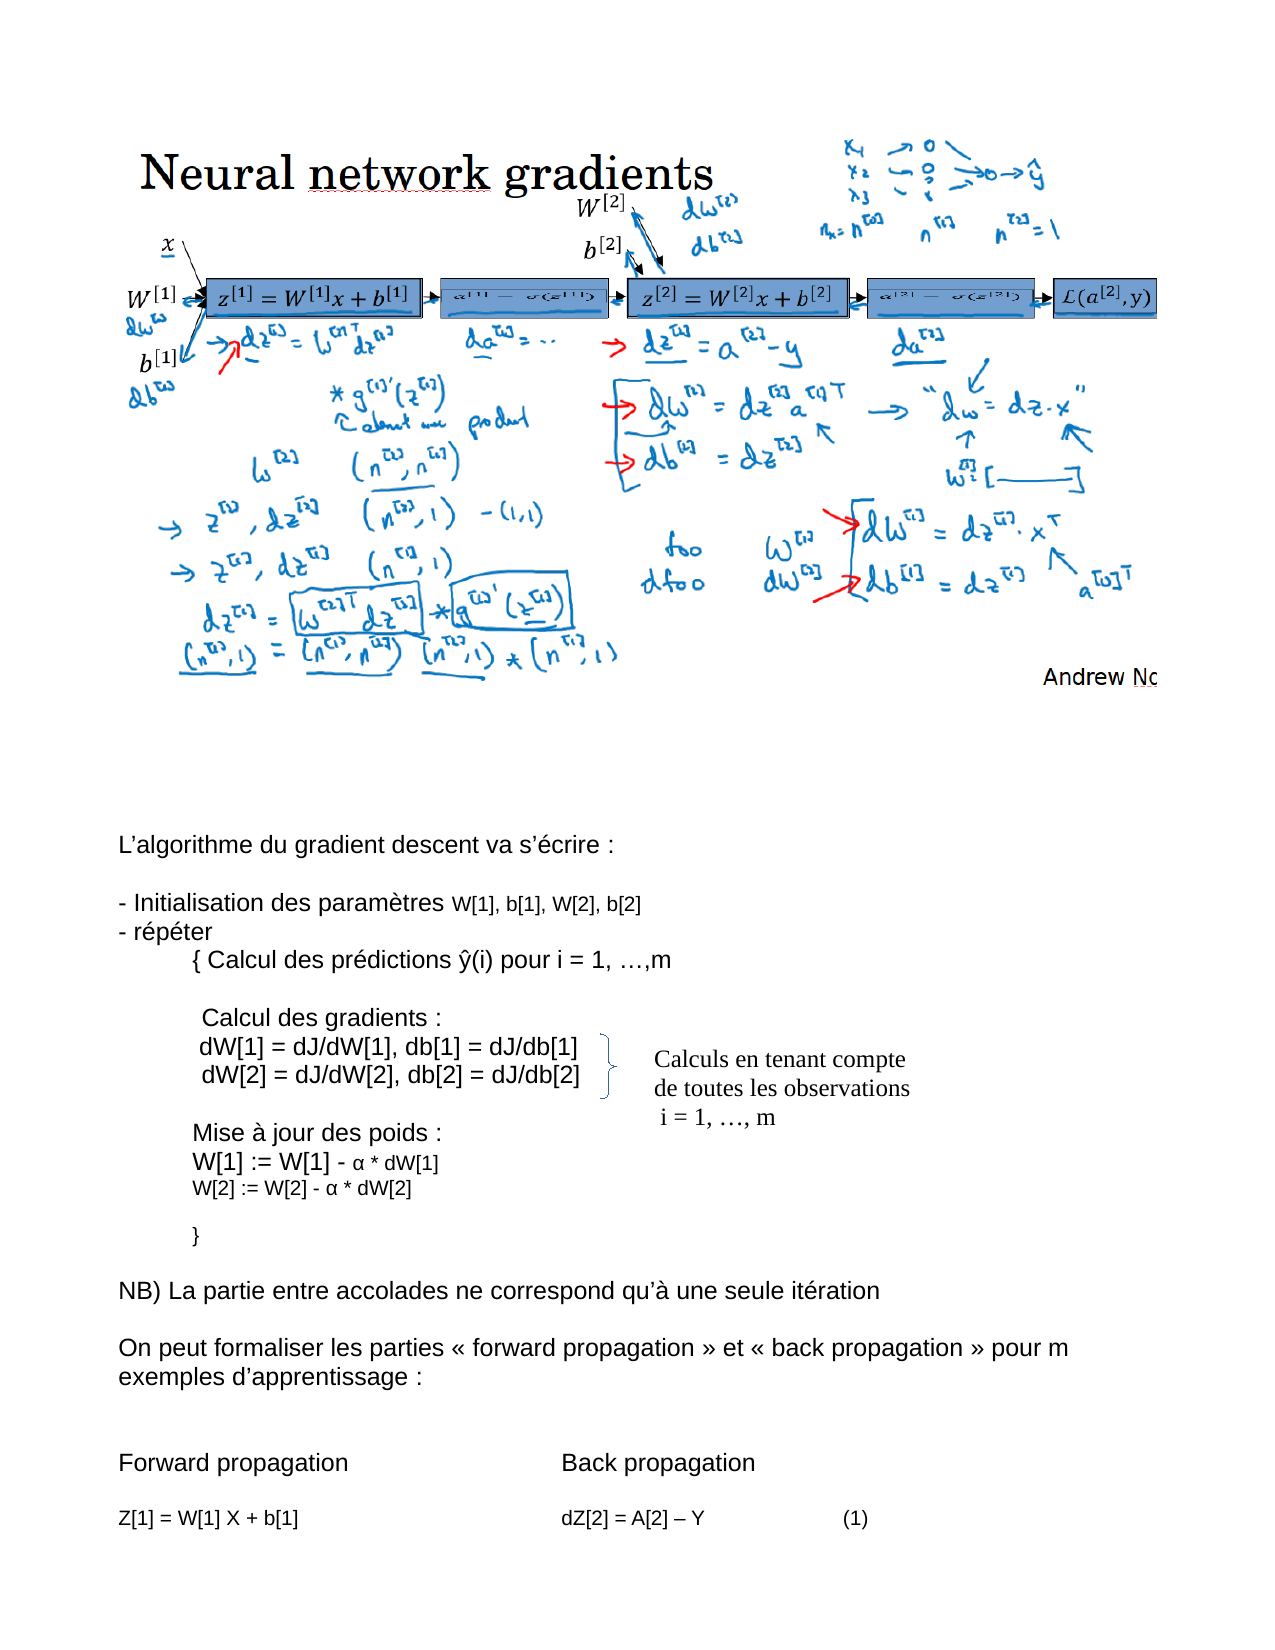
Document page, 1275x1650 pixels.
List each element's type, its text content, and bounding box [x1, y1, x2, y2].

text W[1] := W[1] - α * dW[1] [118, 1147, 1157, 1175]
text L’algorithme du gradient descent va s’écrire : [118, 830, 1157, 859]
text dW[1] = dJ/dW[1], db[1] = dJ/db[1] [118, 1032, 1157, 1060]
text - Initialisation des paramètres W[1], b[1], W[2], b[2] [118, 888, 1157, 917]
picture [118, 118, 1157, 687]
text } [118, 1223, 1157, 1247]
text W[2] := W[2] - α * dW[2] [118, 1175, 1157, 1199]
text { Calcul des prédictions ŷ(i) pour i = 1, …,m [118, 945, 1157, 974]
text Calcul des gradients : [118, 1003, 1157, 1032]
text NB) La partie entre accolades ne correspond qu’à une seule itération [118, 1276, 1157, 1305]
text Forward propagation Back propagation [118, 1448, 1157, 1477]
text dW[2] = dJ/dW[2], db[2] = dJ/db[2] [118, 1060, 1157, 1089]
text - répéter [118, 917, 1157, 945]
text Mise à jour des poids : [118, 1118, 1157, 1147]
text On peut formaliser les parties « forward propagation » et « back propagation » pour m exemples d’apprentissage : [118, 1333, 1157, 1391]
text Z[1] = W[1] X + b[1] dZ[2] = A[2] – Y (1) [118, 1506, 1157, 1530]
